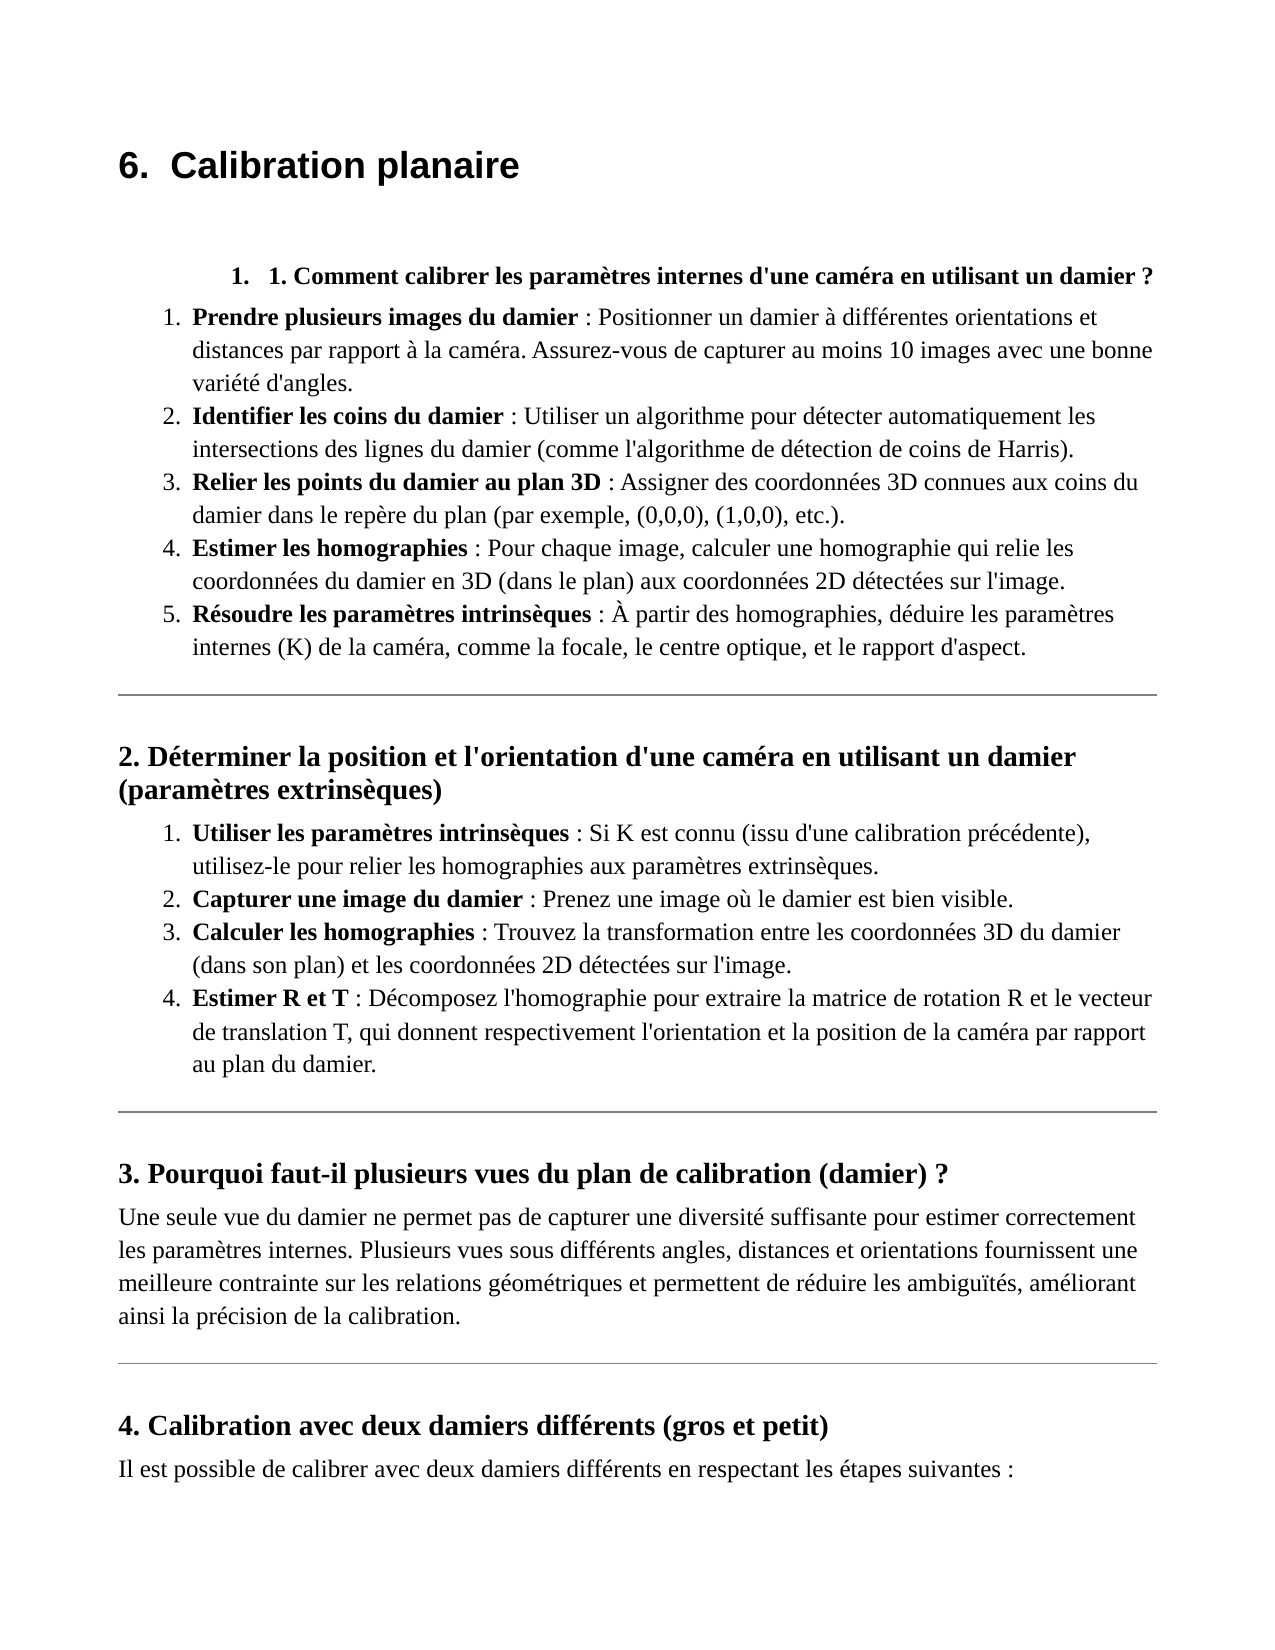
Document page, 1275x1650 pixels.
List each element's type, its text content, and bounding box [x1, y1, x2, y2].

list Relier les points du damier au plan 3D : Assigner des coordonnées 3D connues aux coins du damier dans le repère du plan (par exemple, (0,0,0), (1,0,0), etc.). [162, 467, 1157, 529]
list Estimer les homographies : Pour chaque image, calculer une homographie qui relie les coordonnées du damier en 3D (dans le plan) aux coordonnées 2D détectées sur l'image. [162, 533, 1157, 595]
list Calculer les homographies : Trouvez la transformation entre les coordonnées 3D du damier (dans son plan) et les coordonnées 2D détectées sur l'image. [162, 917, 1157, 979]
list Utiliser les paramètres intrinsèques : Si K est connu (issu d'une calibration précédente), utilisez-le pour relier les homographies aux paramètres extrinsèques. [162, 818, 1157, 880]
subtitle 1. Comment calibrer les paramètres internes d'une caméra en utilisant un damier ? [231, 261, 1157, 290]
list Estimer R et T : Décomposez l'homographie pour extraire la matrice de rotation R et le vecteur de translation T, qui donnent respectivement l'orientation et la position de la caméra par rapport au plan du damier. [162, 983, 1157, 1078]
subtitle 4. Calibration avec deux damiers différents (gros et petit) [118, 1408, 1157, 1441]
subtitle 2. Déterminer la position et l'orientation d'une caméra en utilisant un damier (paramètres extrinsèques) [118, 739, 1157, 806]
text Une seule vue du damier ne permet pas de capturer une diversité suffisante pour estimer correctement les paramètres internes. Plusieurs vues sous différents angles, distances et orientations fournissent une meilleure contrainte sur les relations géométriques et permettent de réduire les ambiguïtés, améliorant ainsi la précision de la calibration. [118, 1202, 1157, 1330]
list Capturer une image du damier : Prenez une image où le damier est bien visible. [162, 884, 1157, 913]
list Prendre plusieurs images du damier : Positionner un damier à différentes orientations et distances par rapport à la caméra. Assurez-vous de capturer au moins 10 images avec une bonne variété d'angles. [162, 302, 1157, 397]
list Identifier les coins du damier : Utiliser un algorithme pour détecter automatiquement les intersections des lignes du damier (comme l'algorithme de détection de coins de Harris). [162, 401, 1157, 463]
text Il est possible de calibrer avec deux damiers différents en respectant les étapes suivantes : [118, 1454, 1157, 1482]
list Résoudre les paramètres intrinsèques : À partir des homographies, déduire les paramètres internes (K) de la caméra, comme la focale, le centre optique, et le rapport d'aspect. [162, 599, 1157, 661]
subtitle 3. Pourquoi faut-il plusieurs vues du plan de calibration (damier) ? [118, 1156, 1157, 1189]
subtitle 6. Calibration planaire [118, 143, 1157, 186]
